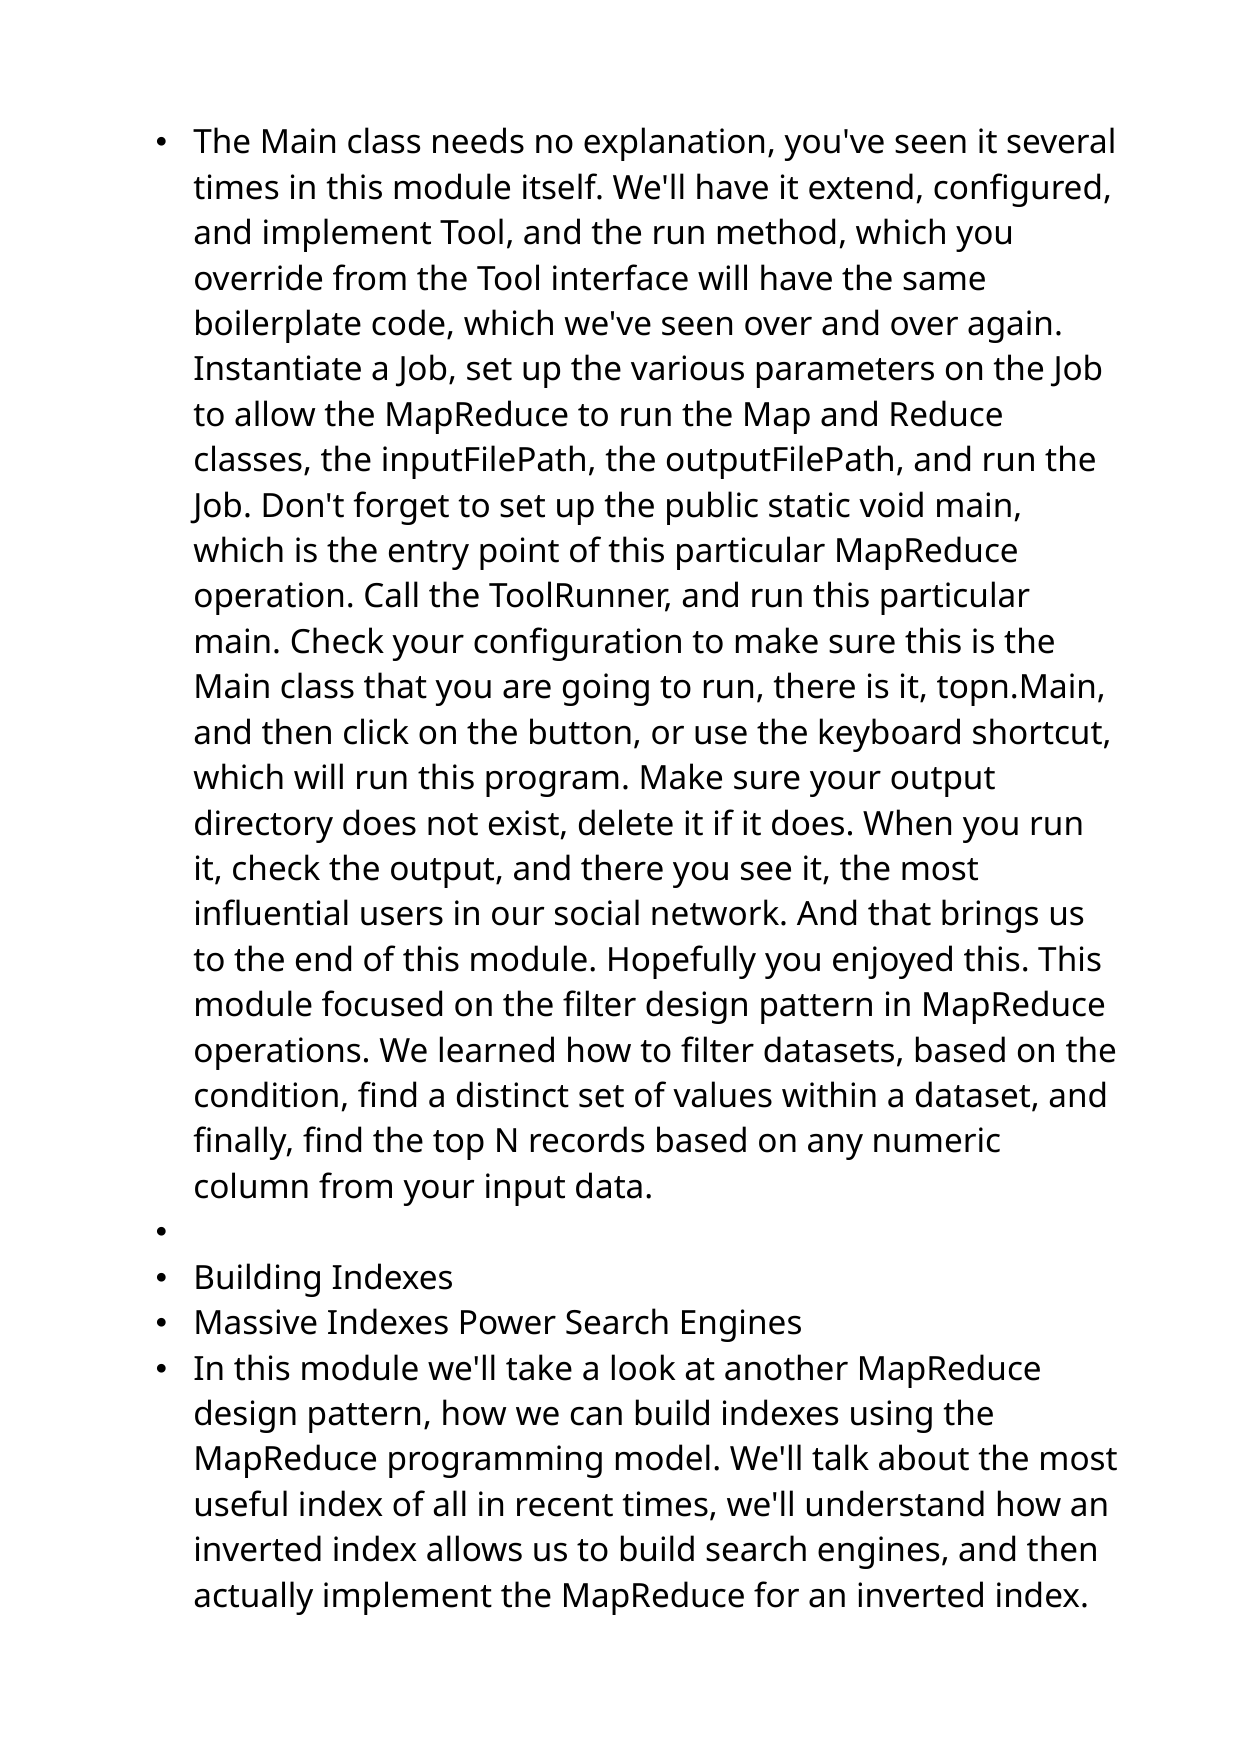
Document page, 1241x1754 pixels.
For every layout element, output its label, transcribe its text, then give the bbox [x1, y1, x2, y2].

list In this module we'll take a look at another MapReduce design pattern, how we can build indexes using the MapReduce programming model. We'll talk about the most useful index of all in recent times, we'll understand how an inverted index allows us to build search engines, and then actually implement the MapReduce for an inverted index. [156, 1344, 1122, 1617]
list Massive Indexes Power Search Engines [156, 1299, 1122, 1344]
list Building Indexes [156, 1253, 1122, 1299]
list The Main class needs no explanation, you've seen it several times in this module itself. We'll have it extend, configured, and implement Tool, and the run method, which you override from the Tool interface will have the same boilerplate code, which we've seen over and over again. Instantiate a Job, set up the various parameters on the Job to allow the MapReduce to run the Map and Reduce classes, the inputFilePath, the outputFilePath, and run the Job. Don't forget to set up the public static void main, which is the entry point of this particular MapReduce operation. Call the ToolRunner, and run this particular main. Check your configuration to make sure this is the Main class that you are going to run, there is it, topn.Main, and then click on the button, or use the keyboard shortcut, which will run this program. Make sure your output directory does not exist, delete it if it does. When you run it, check the output, and there you see it, the most influential users in our social network. And that brings us to the end of this module. Hopefully you enjoyed this. This module focused on the filter design pattern in MapReduce operations. We learned how to filter datasets, based on the condition, find a distinct set of values within a dataset, and finally, find the top N records based on any numeric column from your input data. [156, 118, 1122, 1208]
